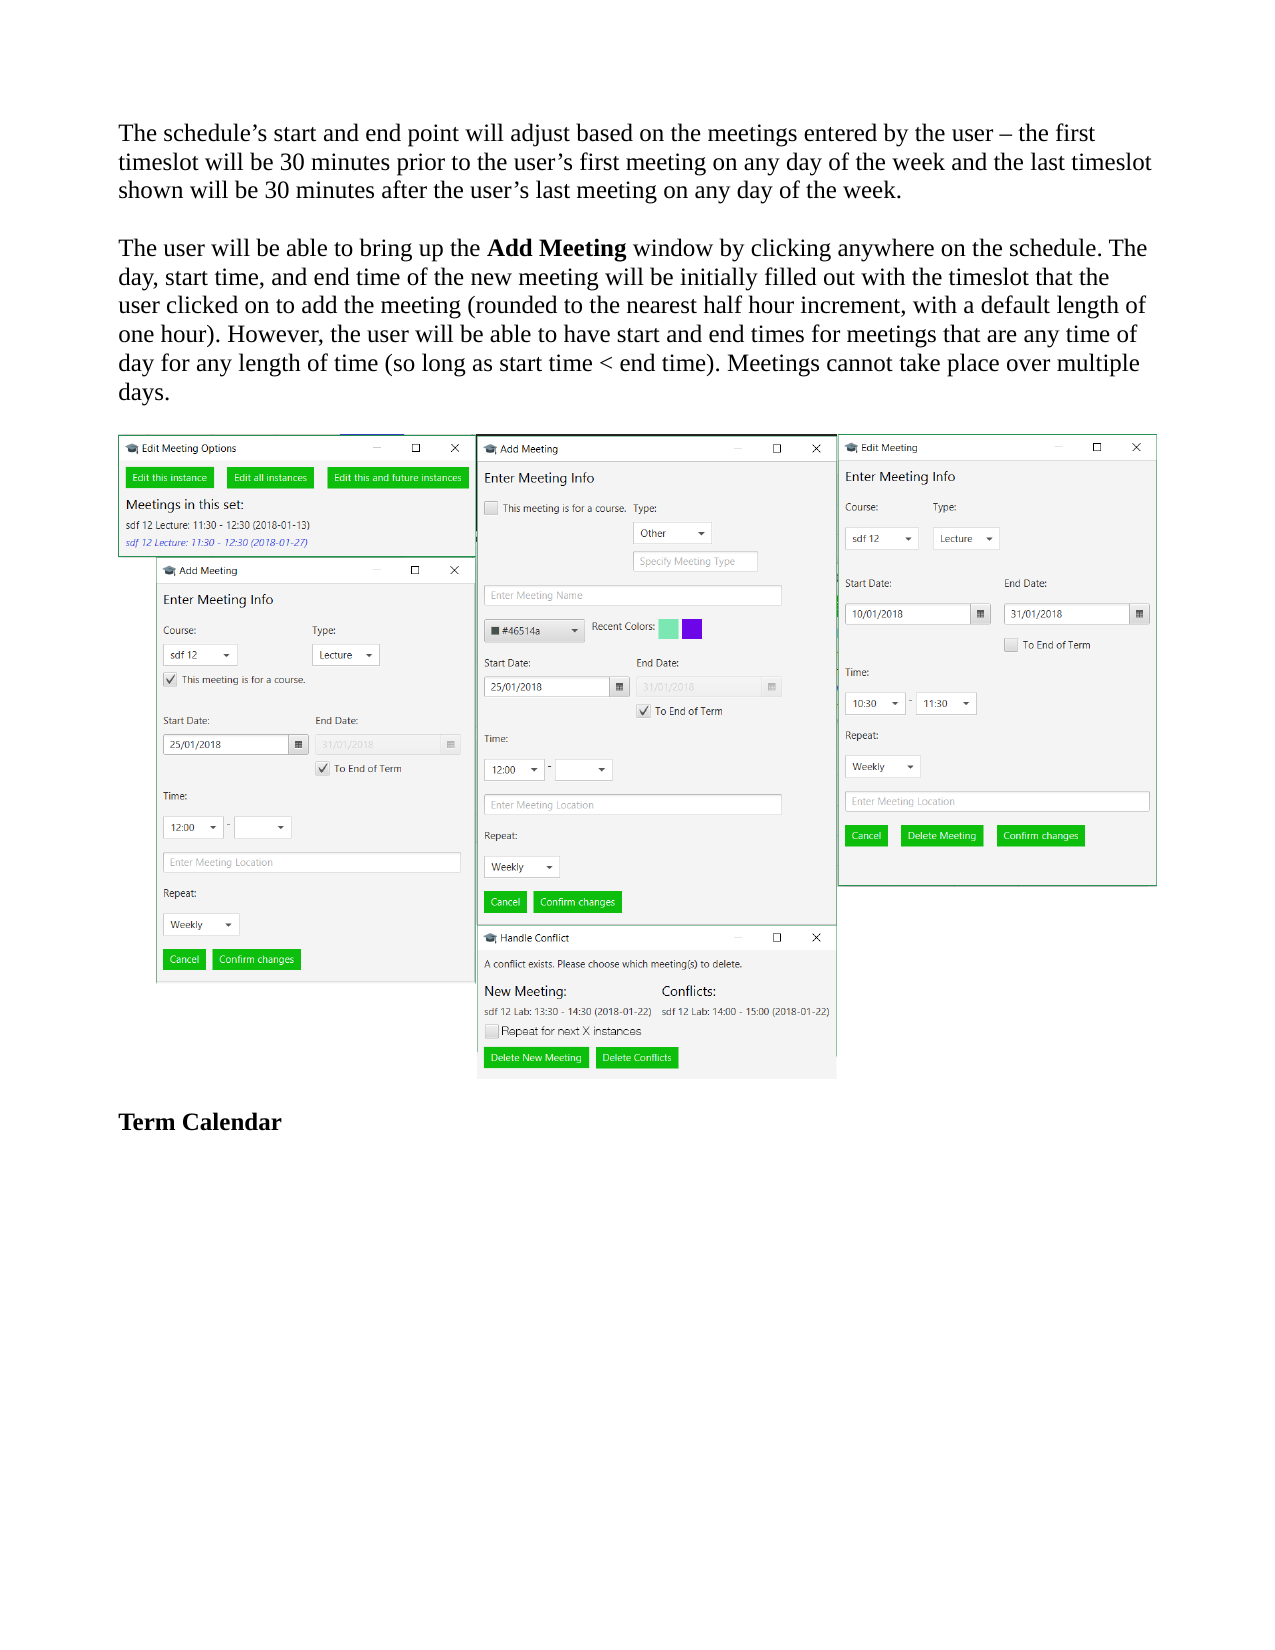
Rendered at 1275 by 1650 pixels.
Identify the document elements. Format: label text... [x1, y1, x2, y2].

text Term Calendar [118, 1107, 1157, 1136]
picture [118, 434, 1157, 1079]
text The schedule’s start and end point will adjust based on the meetings entered by the user – the first timeslot will be 30 minutes prior to the user’s first meeting on any day of the week and the last timeslot shown will be 30 minutes after the user’s last meeting on any day of the week. [118, 118, 1157, 204]
text The user will be able to bring up the Add Meeting window by clicking anywhere on the schedule. The day, start time, and end time of the new meeting will be initially filled out with the timeslot that the user clicked on to add the meeting (rounded to the nearest half hour increment, with a default length of one hour). However, the user will be able to have start and end times for meetings that are any time of day for any length of time (so long as start time < end time). Meetings cannot take place over multiple days. [118, 233, 1157, 406]
